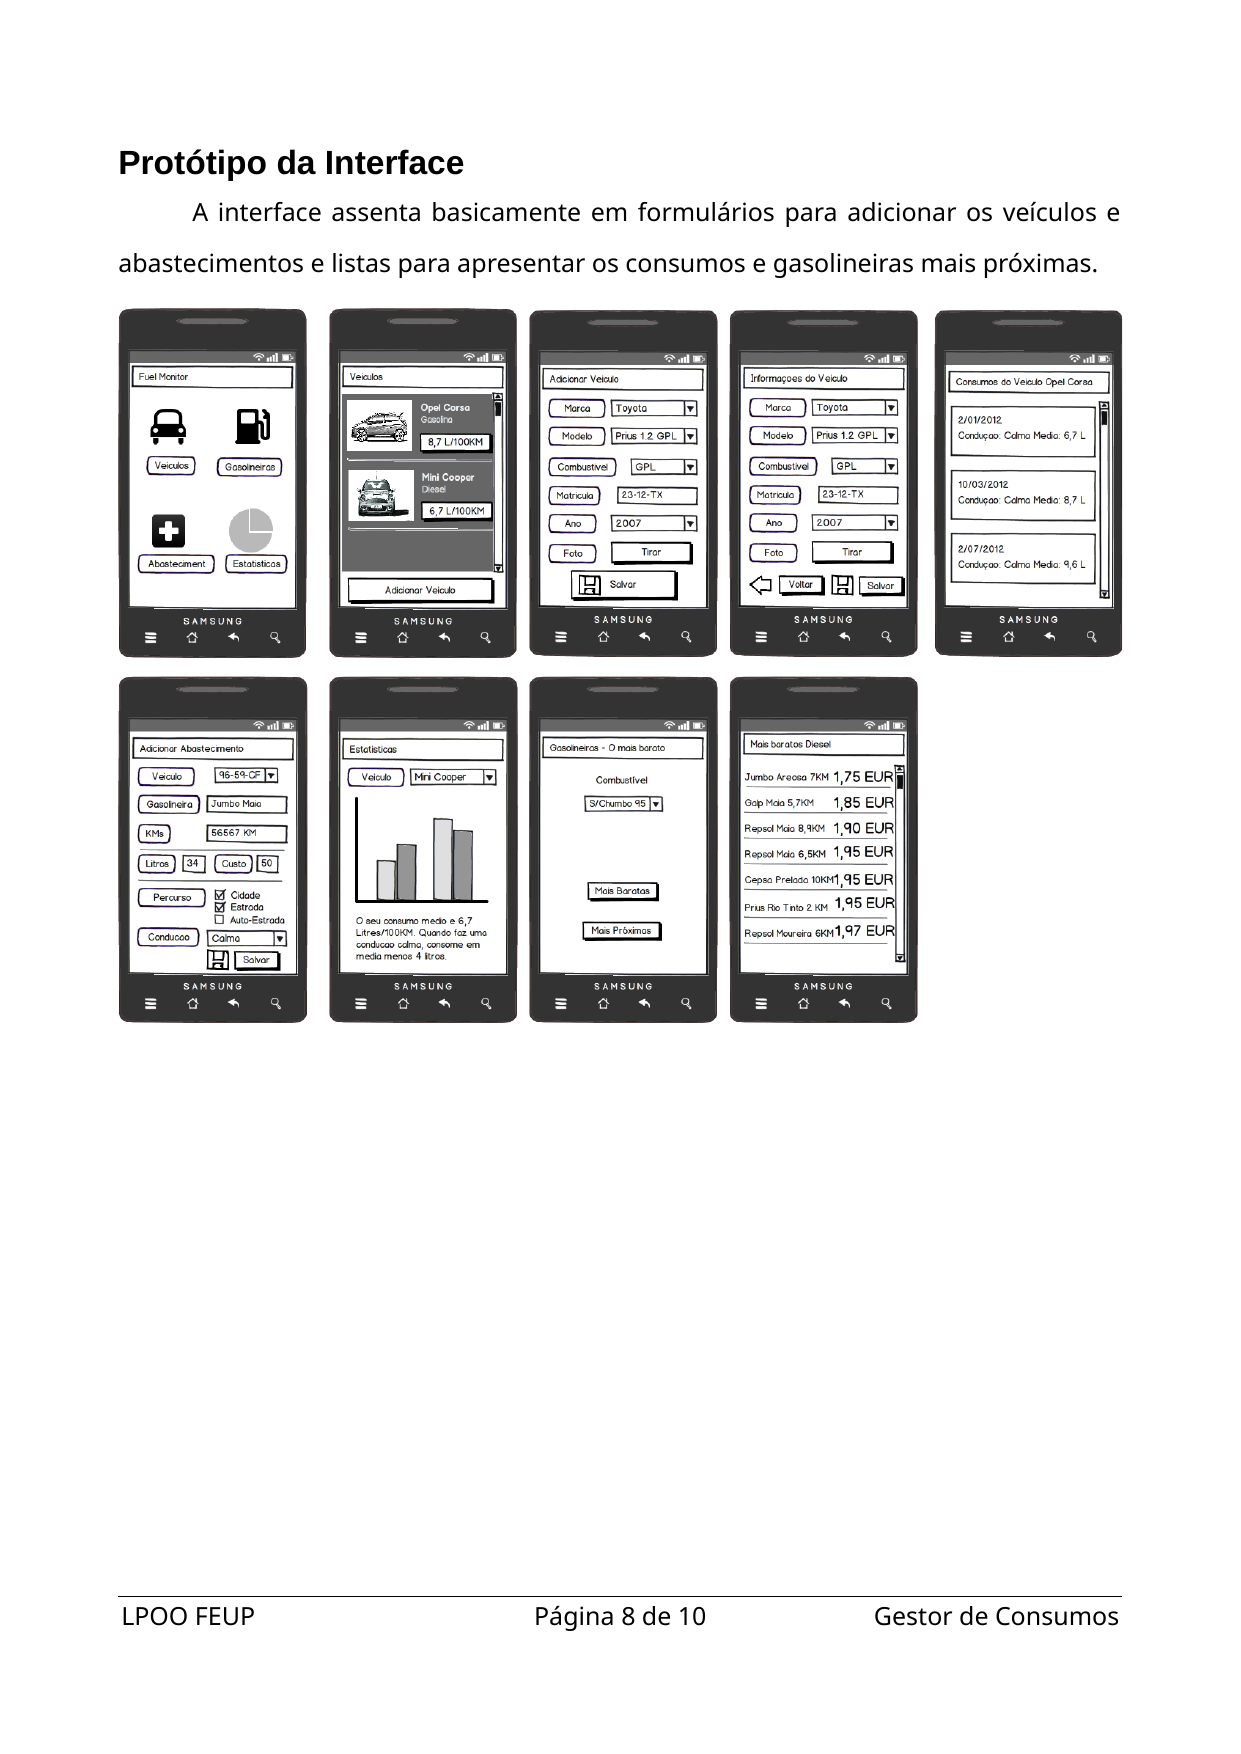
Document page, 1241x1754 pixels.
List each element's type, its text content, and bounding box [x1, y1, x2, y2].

text A interface assenta basicamente em formulários para adicionar os veículos e abastecimentos e listas para apresentar os consumos e gasolineiras mais próximas. [118, 194, 1122, 279]
picture [118, 308, 1123, 1023]
subtitle Protótipo da Interface [118, 143, 1122, 182]
